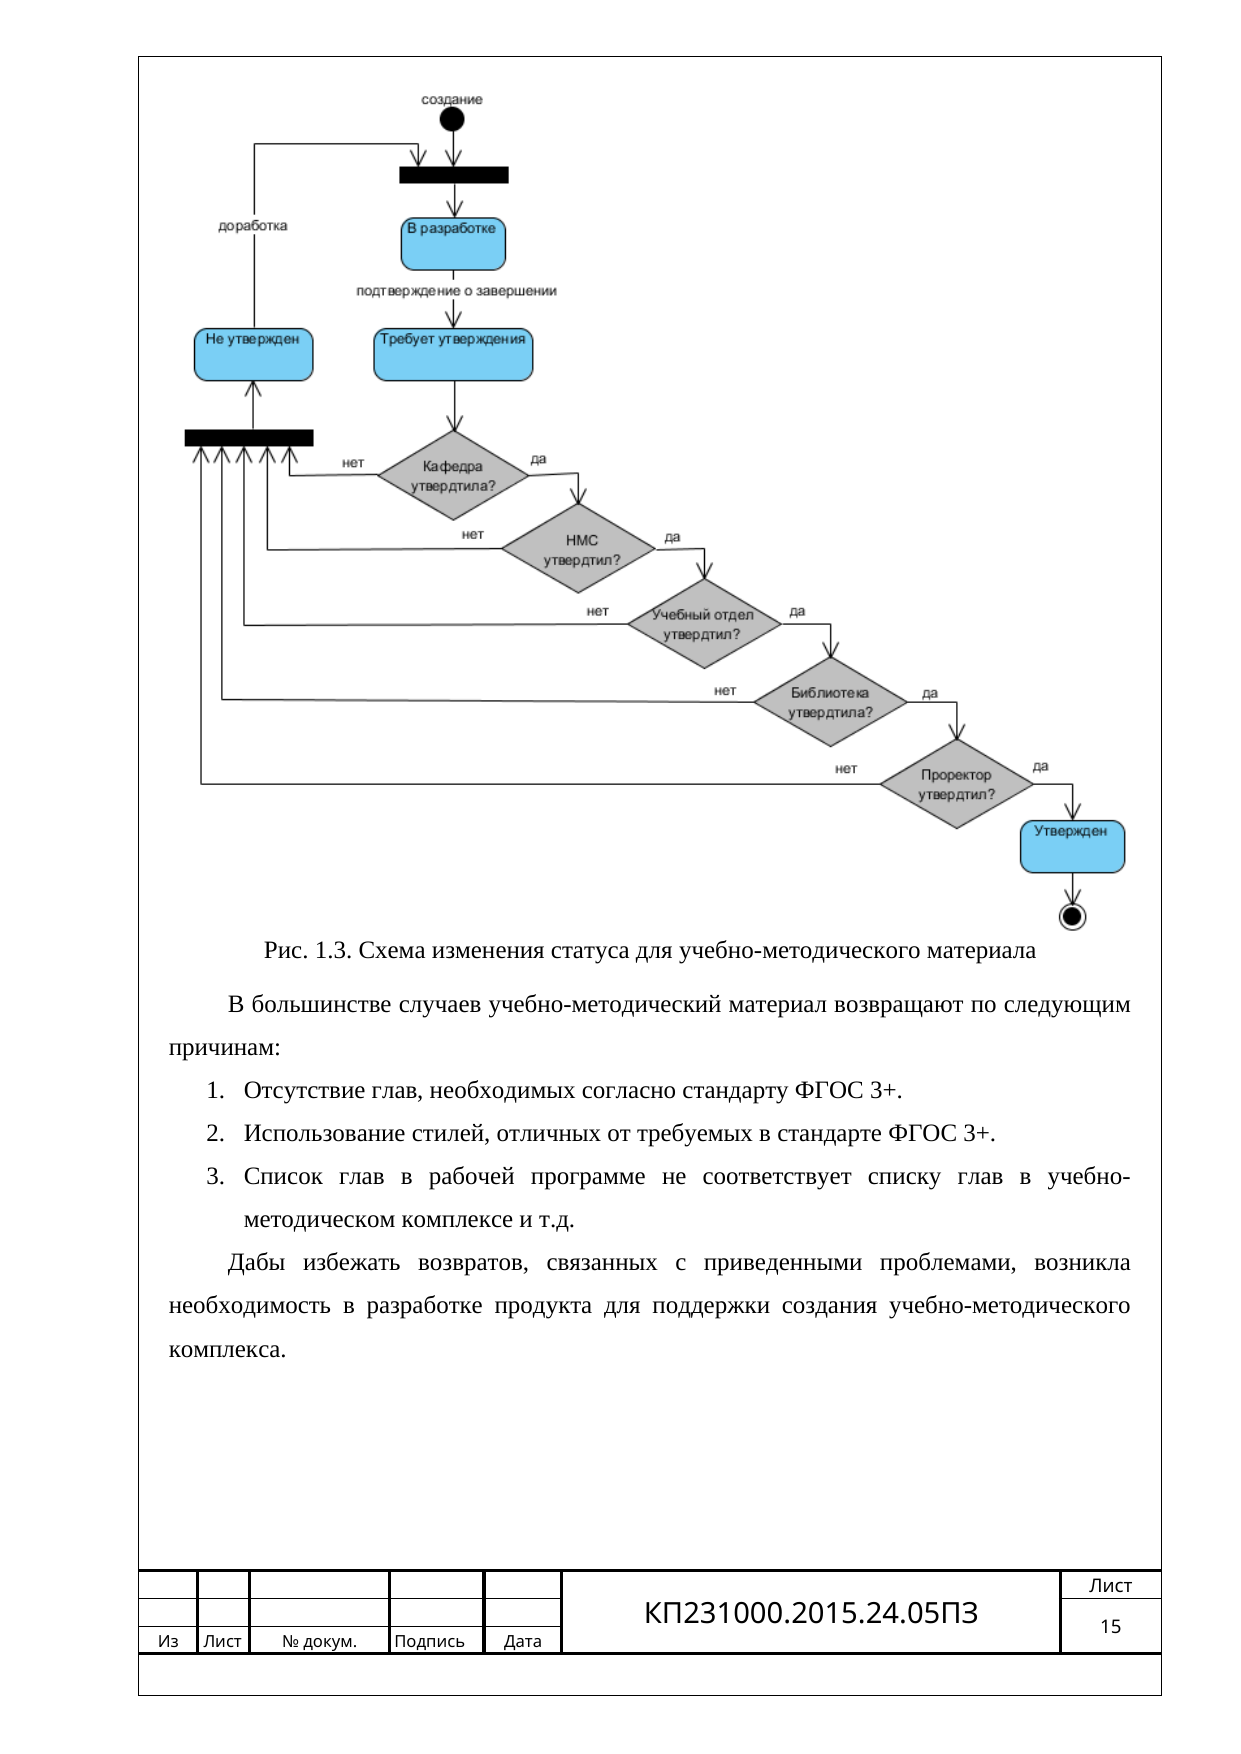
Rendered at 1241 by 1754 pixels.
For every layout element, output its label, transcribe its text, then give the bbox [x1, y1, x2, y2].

text Рис. 1.3. Схема изменения статуса для учебно-методического материала [168, 936, 1132, 964]
list Список глав в рабочей программе не соответствует списку глав в учебно-методическом комплексе и т.д. [206, 1161, 1132, 1233]
picture [168, 86, 1132, 936]
text Дабы избежать возвратов, связанных с приведенными проблемами, возникла необходимость в разработке продукта для поддержки создания учебно-методического комплекса. [168, 1247, 1132, 1362]
text В большинстве случаев учебно-методический материал возвращают по следующим причинам: [168, 989, 1132, 1061]
list Использование стилей, отличных от требуемых в стандарте ФГОС 3+. [206, 1118, 1132, 1147]
list Отсутствие глав, необходимых согласно стандарту ФГОС 3+. [206, 1075, 1132, 1104]
